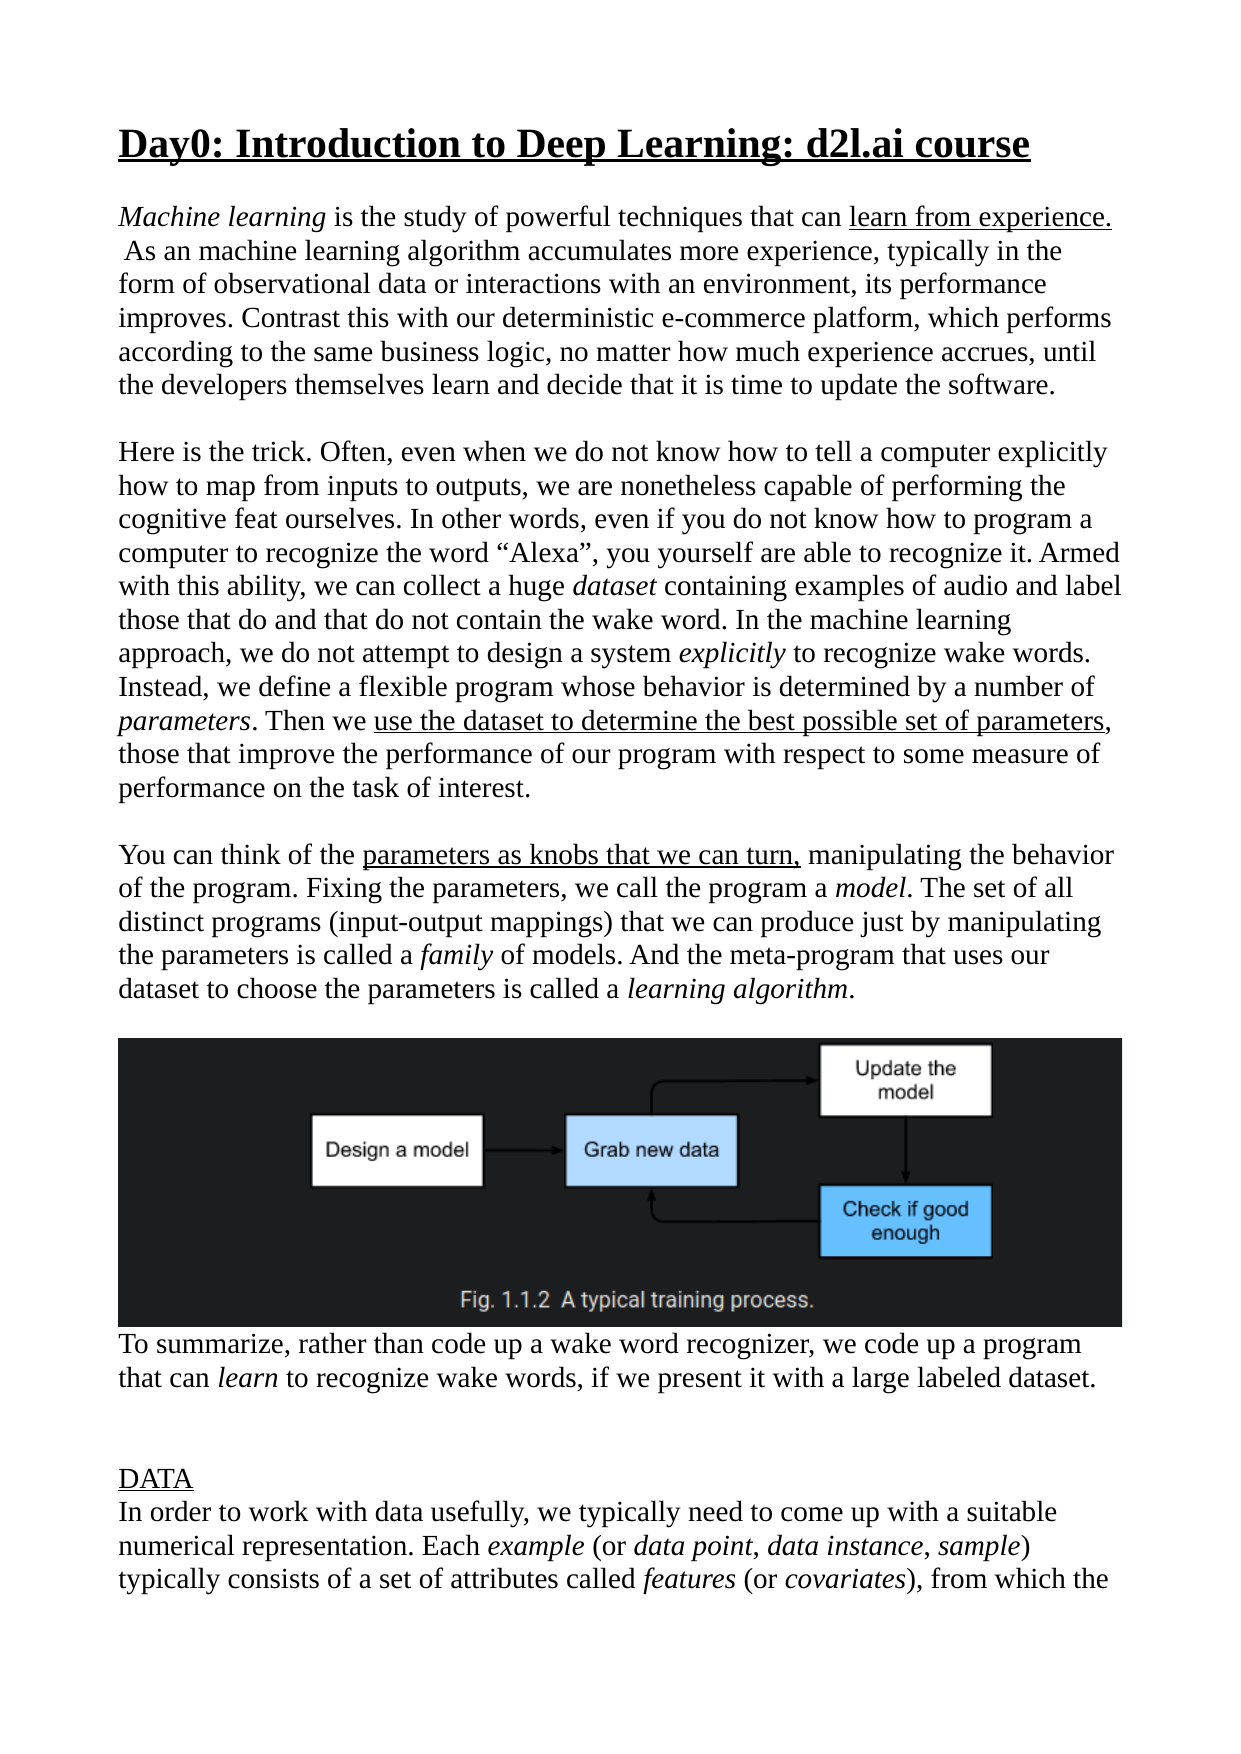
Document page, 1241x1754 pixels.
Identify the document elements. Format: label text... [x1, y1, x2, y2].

text Day0: Introduction to Deep Learning: d2l.ai course [118, 118, 1122, 166]
picture [118, 1038, 1123, 1327]
text To summarize, rather than code up a wake word recognizer, we code up a program that can learn to recognize wake words, if we present it with a large labeled dataset. [118, 1327, 1122, 1394]
text As an machine learning algorithm accumulates more experience, typically in the form of observational data or interactions with an environment, its performance improves. Contrast this with our deterministic e-commerce platform, which performs according to the same business logic, no matter how much experience accrues, until the developers themselves learn and decide that it is time to update the software. [118, 233, 1122, 401]
text You can think of the parameters as knobs that we can turn, manipulating the behavior of the program. Fixing the parameters, we call the program a model. The set of all distinct programs (input-output mappings) that we can produce just by manipulating the parameters is called a family of models. And the meta-program that uses our dataset to choose the parameters is called a learning algorithm. [118, 837, 1122, 1004]
text DATA [118, 1461, 1122, 1494]
text Here is the trick. Often, even when we do not know how to tell a computer explicitly how to map from inputs to outputs, we are nonetheless capable of performing the cognitive feat ourselves. In other words, even if you do not know how to program a computer to recognize the word “Alexa”, you yourself are able to recognize it. Armed with this ability, we can collect a huge dataset containing examples of audio and label those that do and that do not contain the wake word. In the machine learning approach, we do not attempt to design a system explicitly to recognize wake words. Instead, we define a flexible program whose behavior is determined by a number of parameters. Then we use the dataset to determine the best possible set of parameters, those that improve the performance of our program with respect to some measure of performance on the task of interest. [118, 434, 1122, 803]
text In order to work with data usefully, we typically need to come up with a suitable numerical representation. Each example (or data point, data instance, sample) typically consists of a set of attributes called features (or covariates), from which the [118, 1494, 1122, 1595]
text Machine learning is the study of powerful techniques that can learn from experience. [118, 199, 1122, 233]
